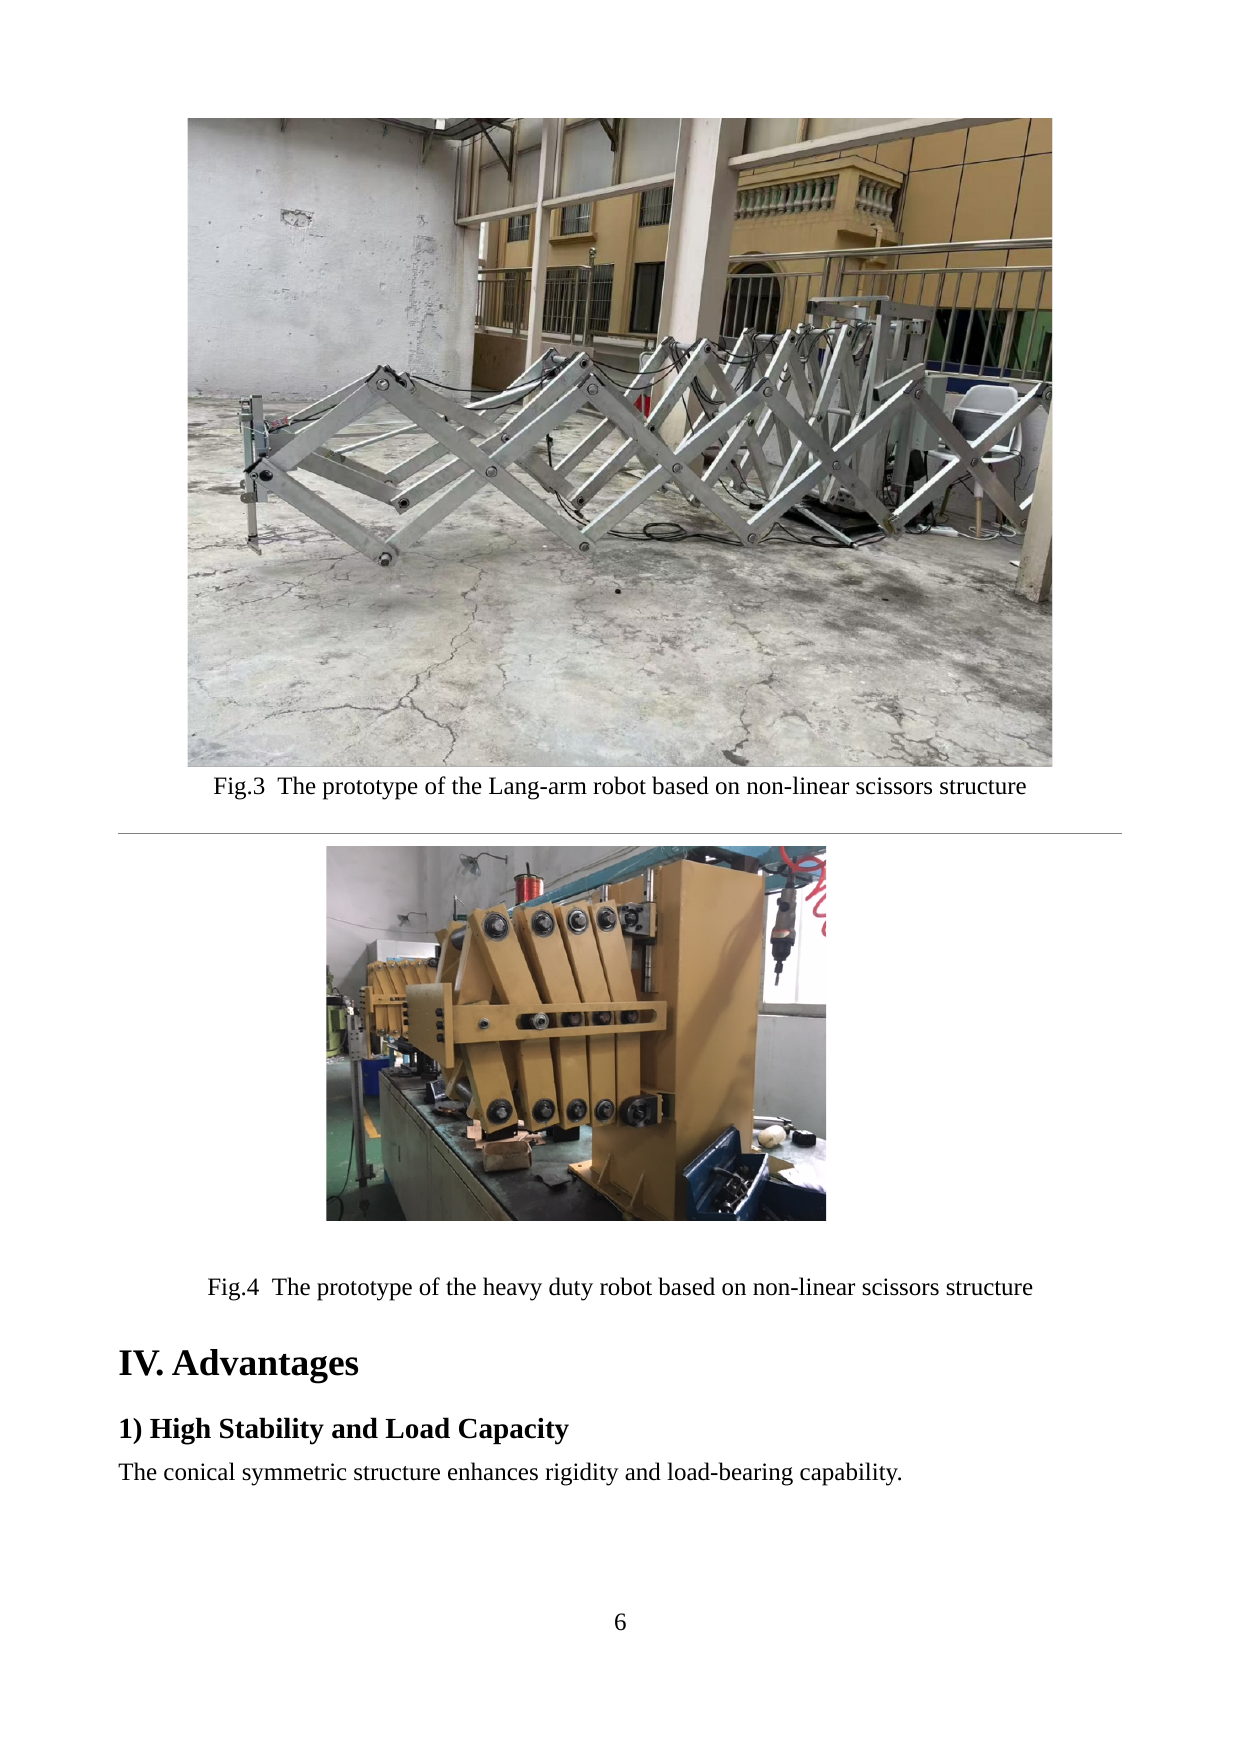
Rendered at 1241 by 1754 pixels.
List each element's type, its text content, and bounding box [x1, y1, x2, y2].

text Fig.4 The prototype of the heavy duty robot based on non-linear scissors structure [118, 1272, 1122, 1301]
text Fig.3 The prototype of the Lang-arm robot based on non-linear scissors structure [118, 118, 1122, 799]
subtitle IV. Advantages [118, 1341, 1122, 1384]
picture [326, 846, 827, 1221]
text The conical symmetric structure enhances rigidity and load-bearing capability. [118, 1457, 1122, 1486]
subtitle 1) High Stability and Load Capacity [118, 1411, 1122, 1444]
picture [187, 118, 1053, 767]
